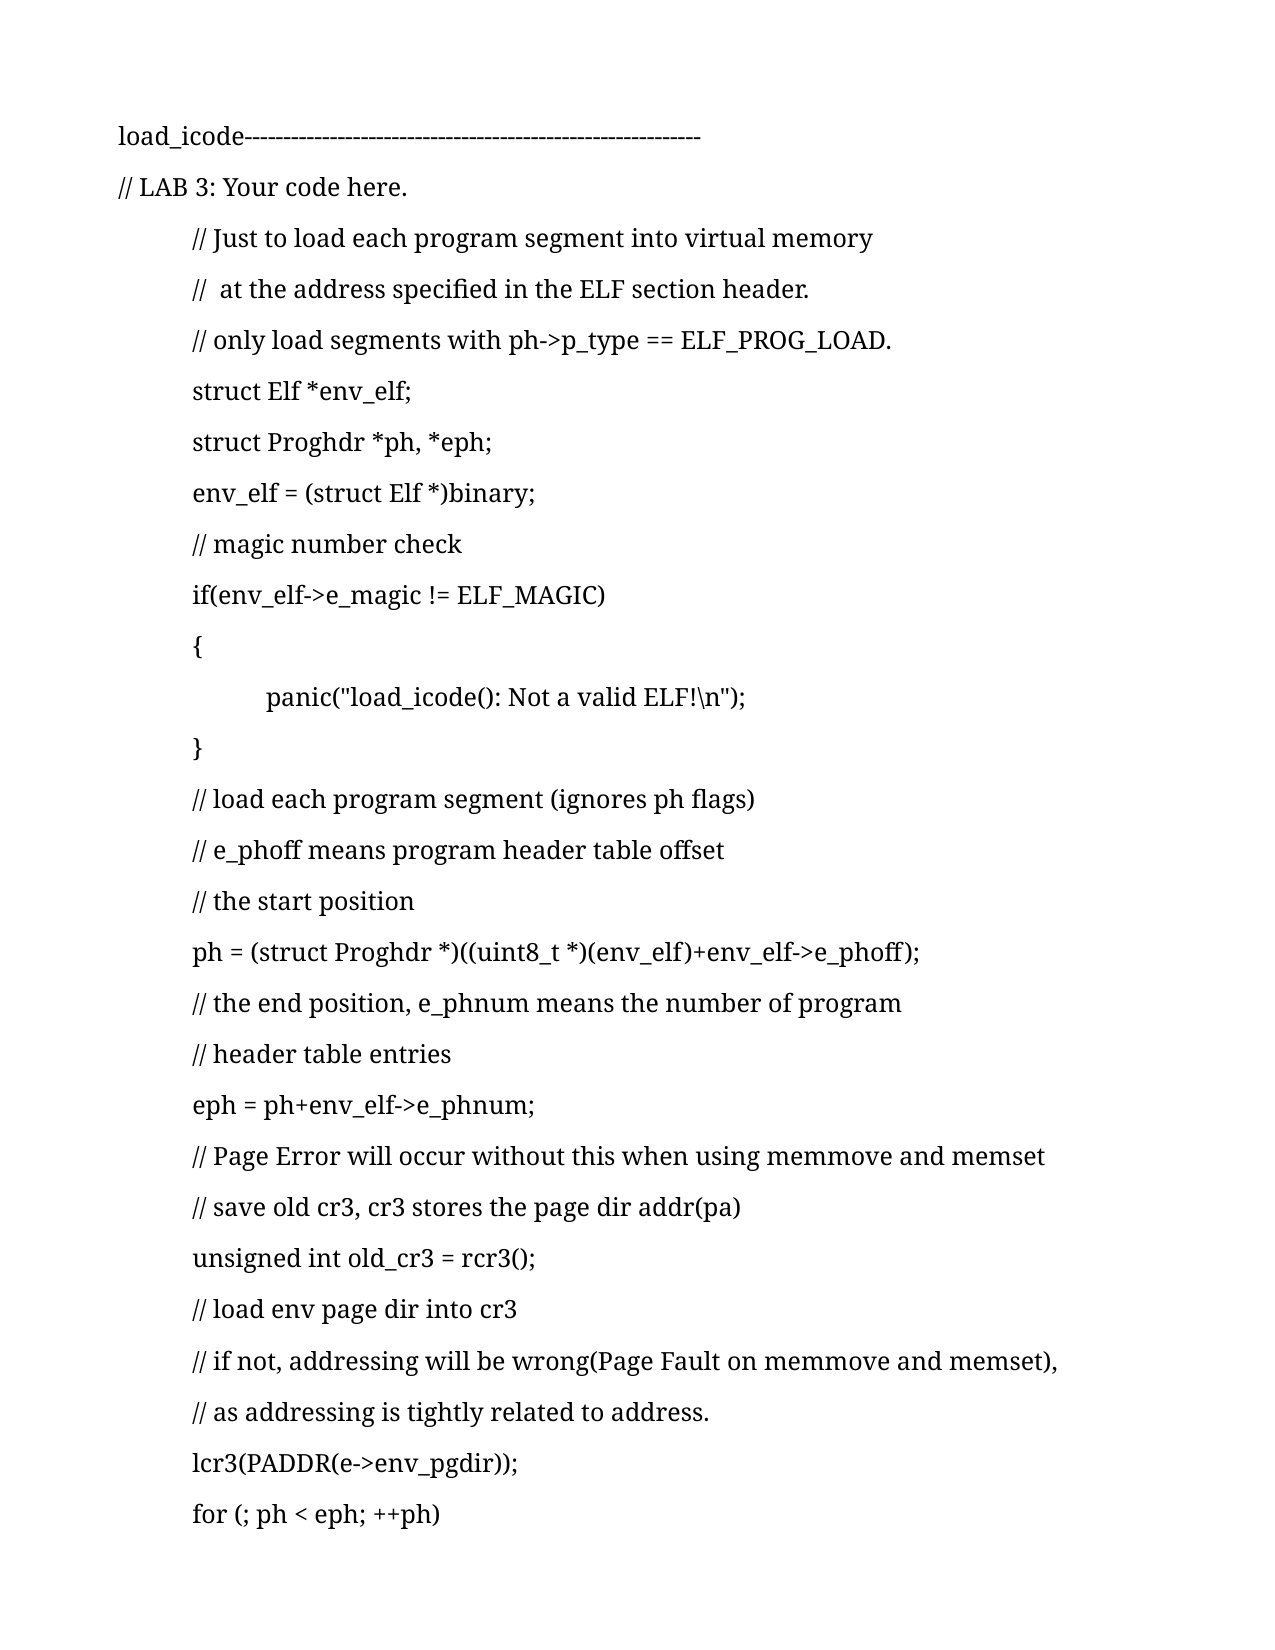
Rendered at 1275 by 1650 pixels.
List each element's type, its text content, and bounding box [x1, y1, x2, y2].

text unsigned int old_cr3 = rcr3(); [118, 1241, 1157, 1275]
text // at the address specified in the ELF section header. [118, 271, 1157, 305]
text struct Elf *env_elf; [118, 373, 1157, 407]
text if(env_elf->e_magic != ELF_MAGIC) [118, 577, 1157, 612]
text lcr3(PADDR(e->env_pgdir)); [118, 1445, 1157, 1479]
text // the start position [118, 884, 1157, 918]
text // e_phoff means program header table offset [118, 833, 1157, 867]
text // Page Error will occur without this when using memmove and memset [118, 1139, 1157, 1173]
text ph = (struct Proghdr *)((uint8_t *)(env_elf)+env_elf->e_phoff); [118, 935, 1157, 969]
text load_icode----------------------------------------------------------- // LAB 3: Your code here. [118, 118, 1157, 203]
text // only load segments with ph->p_type == ELF_PROG_LOAD. [118, 322, 1157, 356]
text // the end position, e_phnum means the number of program [118, 986, 1157, 1020]
text struct Proghdr *ph, *eph; [118, 424, 1157, 458]
text for (; ph < eph; ++ph) [118, 1496, 1157, 1530]
text // load env page dir into cr3 [118, 1292, 1157, 1326]
text } [118, 731, 1157, 765]
text // Just to load each program segment into virtual memory [118, 220, 1157, 254]
text env_elf = (struct Elf *)binary; [118, 475, 1157, 509]
text // header table entries [118, 1037, 1157, 1071]
text eph = ph+env_elf->e_phnum; [118, 1088, 1157, 1122]
text panic("load_icode(): Not a valid ELF!\n"); [118, 679, 1157, 714]
text // load each program segment (ignores ph flags) [118, 782, 1157, 816]
text // magic number check [118, 526, 1157, 561]
text // as addressing is tightly related to address. [118, 1394, 1157, 1428]
text // save old cr3, cr3 stores the page dir addr(pa) [118, 1190, 1157, 1224]
text { [118, 628, 1157, 663]
text // if not, addressing will be wrong(Page Fault on memmove and memset), [118, 1343, 1157, 1377]
